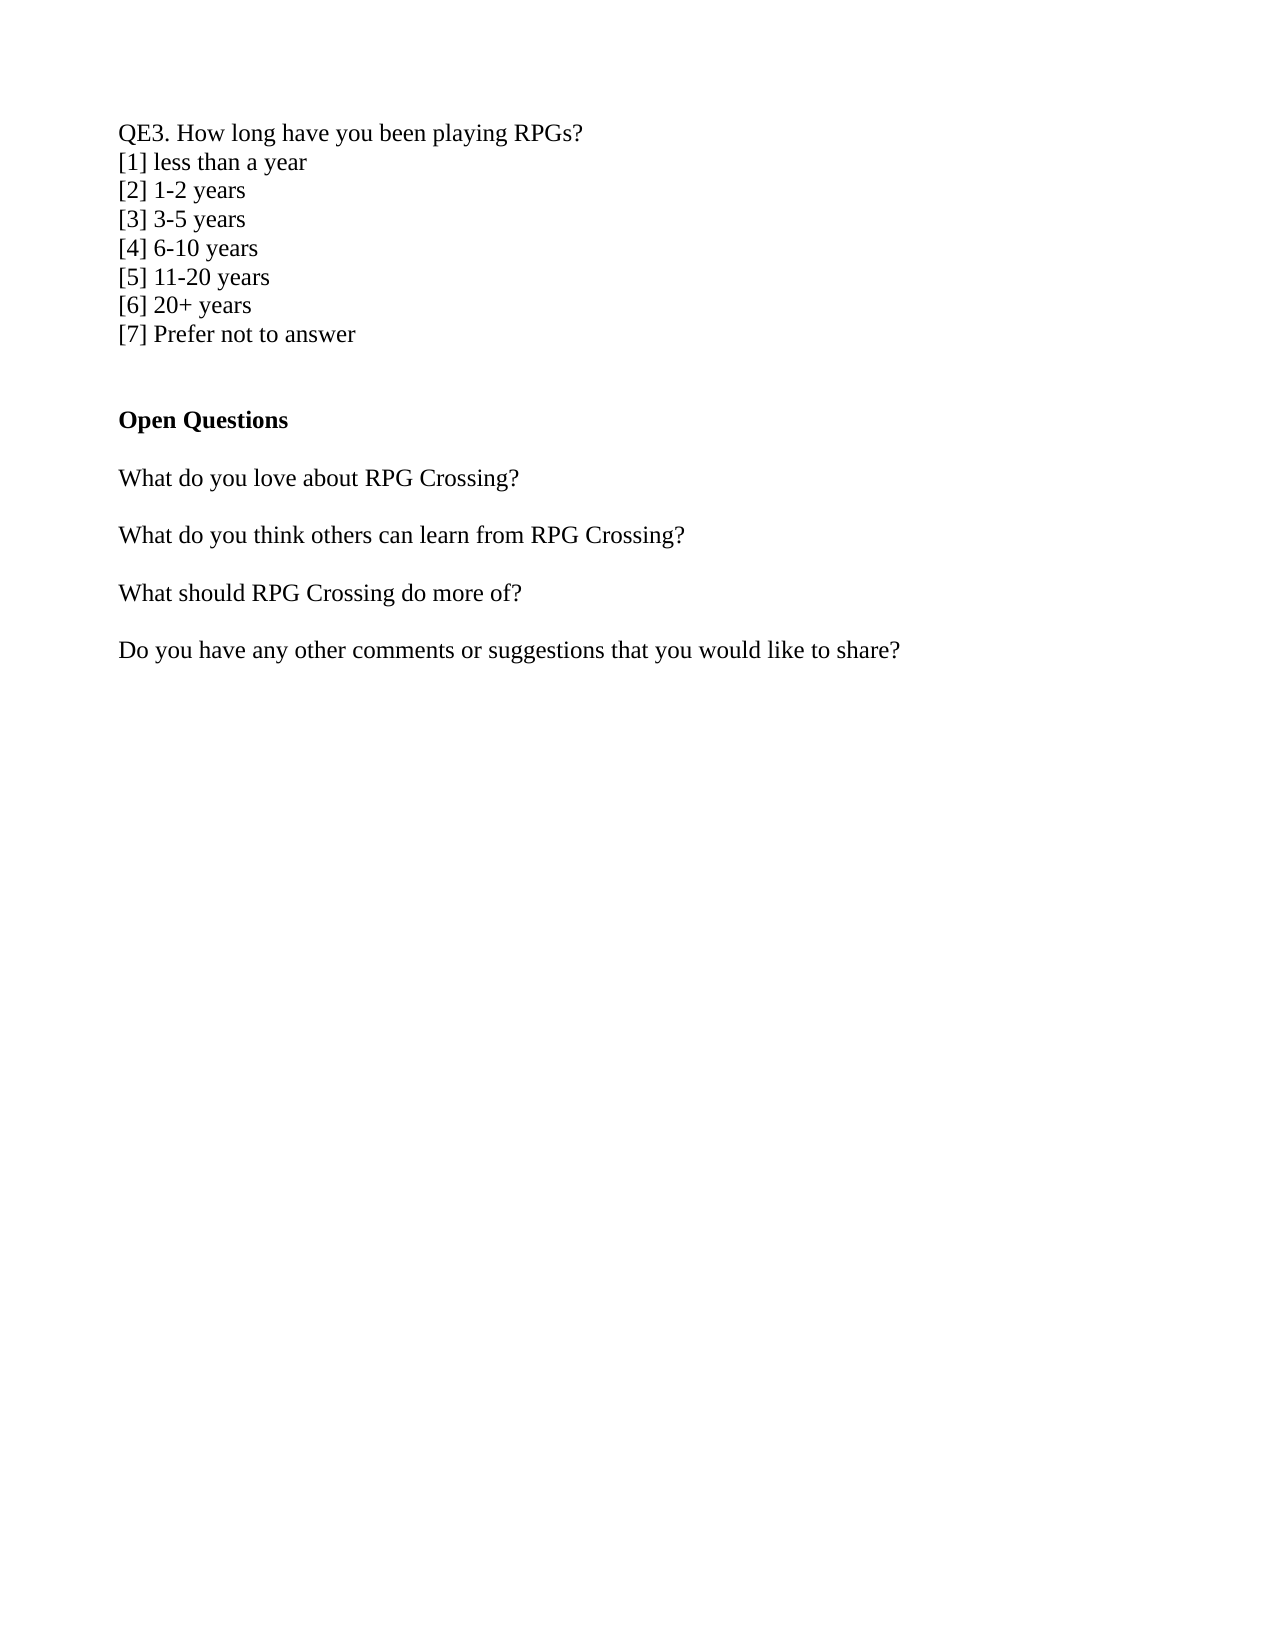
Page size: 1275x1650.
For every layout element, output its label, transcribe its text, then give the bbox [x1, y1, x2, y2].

text [6] 20+ years [118, 291, 1157, 319]
text What should RPG Crossing do more of? [118, 578, 1157, 607]
text [3] 3-5 years [118, 204, 1157, 233]
text [7] Prefer not to answer [118, 319, 1157, 348]
text Open Questions [118, 406, 1157, 434]
text What do you love about RPG Crossing? [118, 463, 1157, 492]
text [4] 6-10 years [118, 233, 1157, 262]
text [1] less than a year [118, 147, 1157, 176]
text What do you think others can learn from RPG Crossing? [118, 521, 1157, 549]
text Do you have any other comments or suggestions that you would like to share? [118, 636, 1157, 664]
text [2] 1-2 years [118, 176, 1157, 204]
text QE3. How long have you been playing RPGs? [118, 118, 1157, 147]
text [5] 11-20 years [118, 262, 1157, 291]
